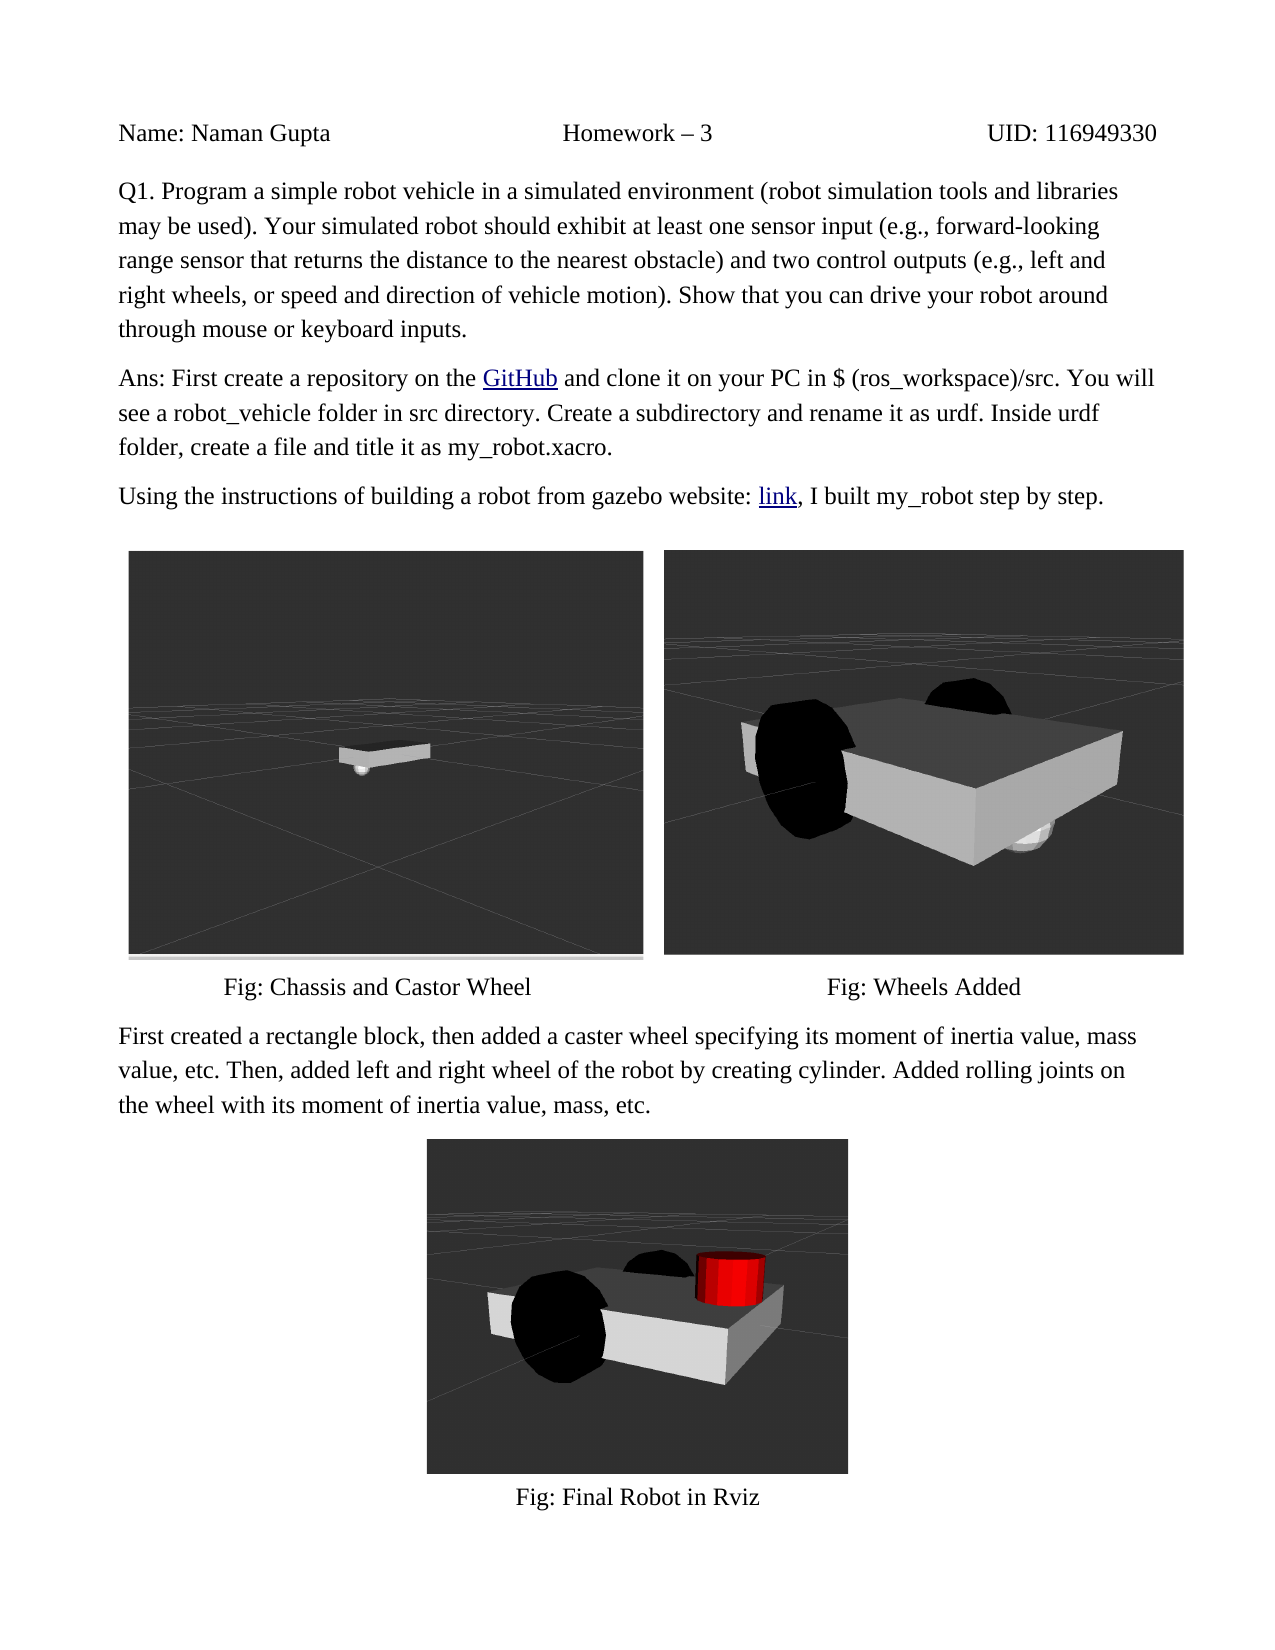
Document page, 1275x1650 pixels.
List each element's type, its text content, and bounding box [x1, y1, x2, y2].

text Fig: Chassis and Castor Wheel Fig: Wheels Added [118, 972, 1157, 1001]
text First created a rectangle block, then added a caster wheel specifying its moment of inertia value, mass value, etc. Then, added left and right wheel of the robot by creating cylinder. Added rolling joints on the wheel with its moment of inertia value, mass, etc. [118, 1021, 1157, 1119]
text Using the instructions of building a robot from gazebo website: link, I built my_robot step by step. [118, 481, 1157, 510]
text Ans: First create a repository on the GitHub and clone it on your PC in $ (ros_workspace)/src. You will see a robot_vehicle folder in src directory. Create a subdirectory and rename it as urdf. Inside urdf folder, create a file and title it as my_robot.xacro. [118, 363, 1157, 461]
picture [426, 1139, 849, 1474]
text Q1. Program a simple robot vehicle in a simulated environment (robot simulation tools and libraries may be used). Your simulated robot should exhibit at least one sensor input (e.g., forward-looking range sensor that returns the distance to the nearest obstacle) and two control outputs (e.g., left and right wheels, or speed and direction of vehicle motion). Show that you can drive your robot around through mouse or keyboard inputs. [118, 176, 1157, 343]
picture [664, 550, 1184, 955]
text Fig: Final Robot in Rviz [118, 1482, 1157, 1511]
picture [128, 550, 644, 960]
